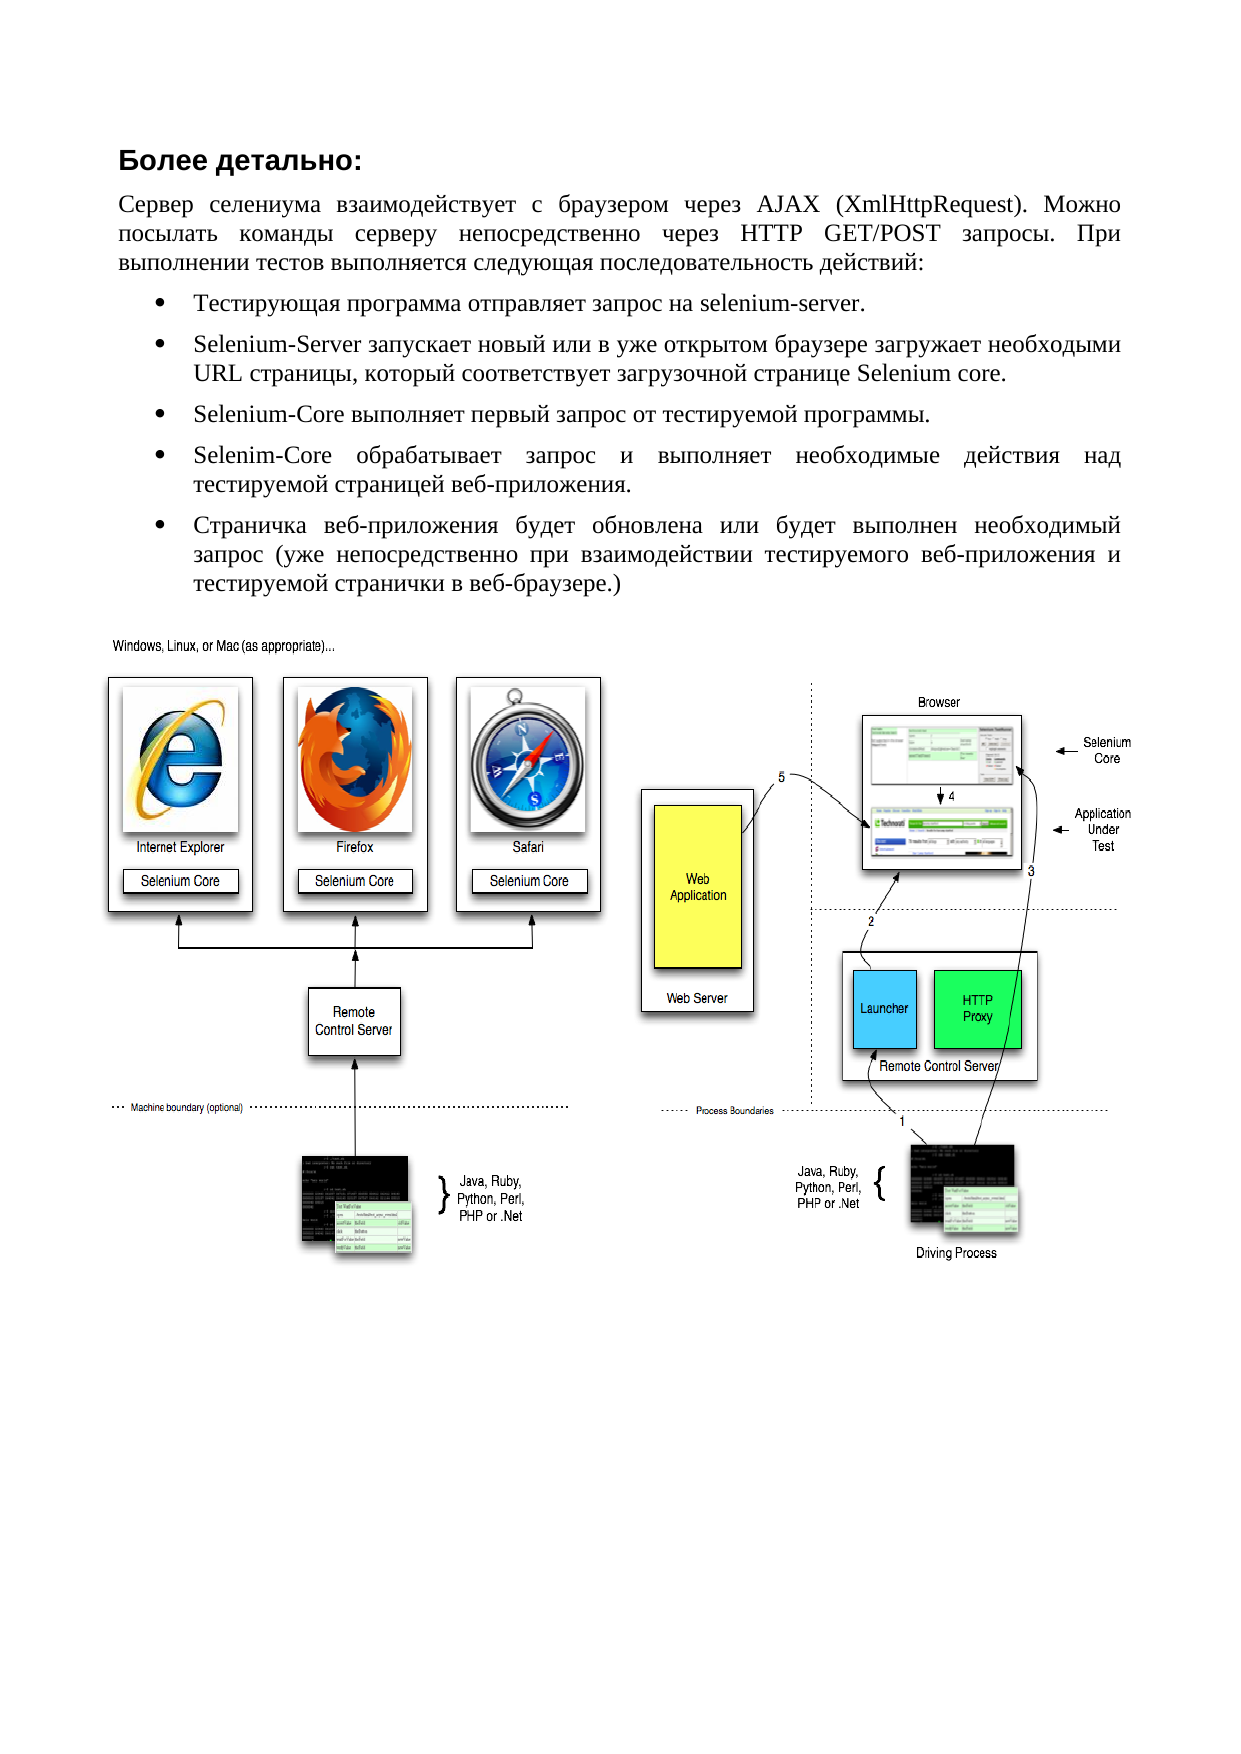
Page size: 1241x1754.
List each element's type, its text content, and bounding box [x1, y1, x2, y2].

list Selenim-Core обрабатывает запрос и выполняет необходимые действия над тестируемой страницей веб-приложения. [156, 440, 1122, 498]
subtitle Более детально: [118, 143, 1122, 177]
list Тестирующая программа отправляет запрос на selenium-server. [156, 288, 1122, 317]
list Selenium-Core выполняет первый запрос от тестируемой программы. [156, 399, 1122, 428]
picture [621, 672, 1148, 1273]
table_header [87, 1283, 620, 1318]
list Selenium-Server запускает новый или в уже открытом браузере загружает необходыми URL страницы, который соответствует загрузочной странице Selenium core. [156, 329, 1122, 387]
text Сервер селениума взаимодействует с браузером через AJAX (XmlHttpRequest). Можно посылать команды серверу непосредственно через HTTP GET/POST запросы. При выполнении тестов выполняется следующая последовательность действий: [118, 189, 1122, 275]
list Страничка веб-приложения будет обновлена или будет выполнен необходимый запрос (уже непосредственно при взаимодействии тестируемого веб-приложения и тестируемой странички в веб-браузере.) [156, 510, 1122, 597]
table_header [620, 609, 1149, 1318]
table_header [87, 609, 620, 624]
picture [88, 625, 619, 1282]
